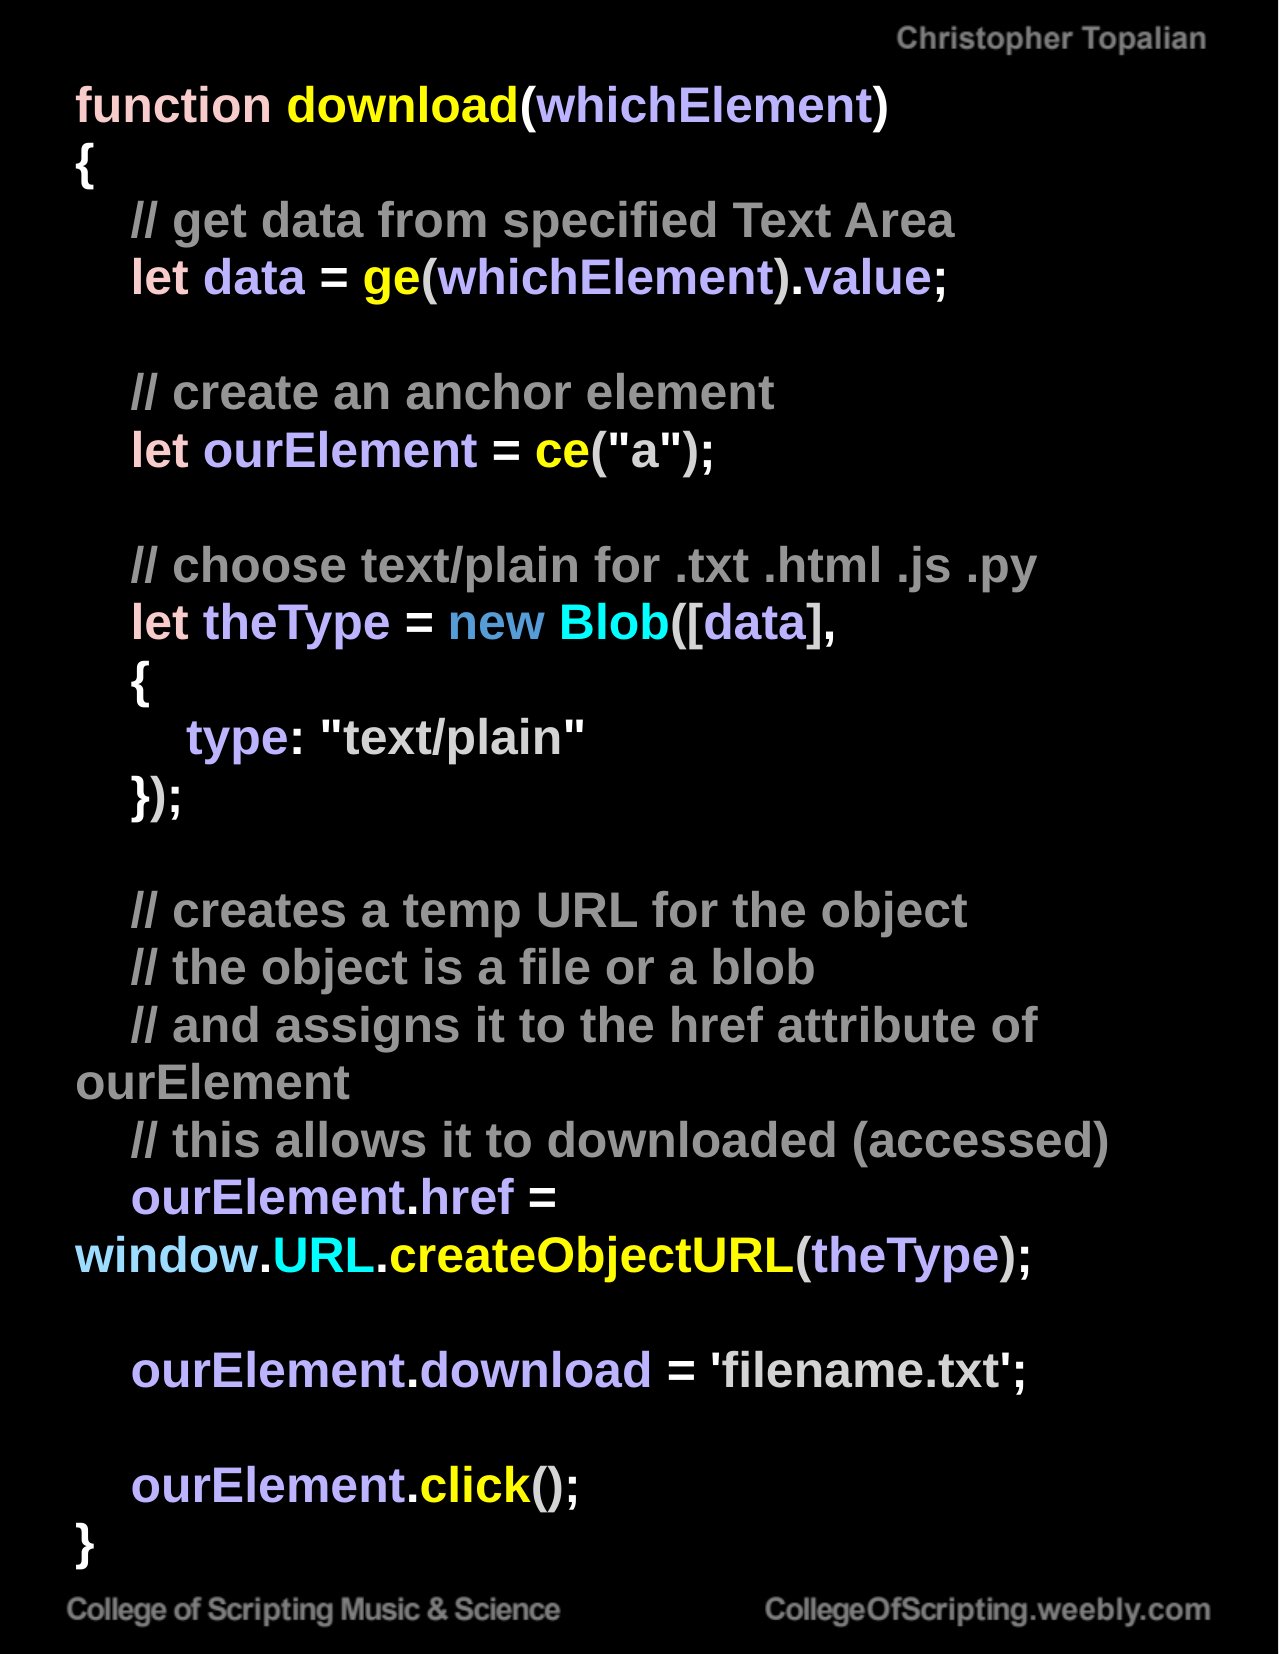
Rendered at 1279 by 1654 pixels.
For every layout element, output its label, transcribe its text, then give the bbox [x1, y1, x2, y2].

text } [75, 1512, 1203, 1570]
text // creates a temp URL for the object [75, 880, 1203, 937]
text { [75, 132, 1203, 190]
text // choose text/plain for .txt .html .js .py [75, 535, 1203, 592]
text // this allows it to downloaded (accessed) [75, 1110, 1203, 1167]
text ourElement.href = window.URL.createObjectURL(theType); [75, 1167, 1203, 1282]
text // the object is a file or a blob [75, 937, 1203, 995]
text let theType = new Blob([data], [75, 592, 1203, 650]
text // create an anchor element [75, 362, 1203, 420]
text }); [75, 765, 1203, 822]
text ourElement.download = 'filename.txt'; [75, 1340, 1203, 1397]
text // get data from specified Text Area [75, 190, 1203, 247]
text ourElement.click(); [75, 1455, 1203, 1512]
text let data = ge(whichElement).value; [75, 247, 1203, 305]
text function download(whichElement) [75, 75, 1203, 132]
text // and assigns it to the href attribute of ourElement [75, 995, 1203, 1110]
text type: "text/plain" [75, 707, 1203, 765]
text let ourElement = ce("a"); [75, 420, 1203, 477]
text { [75, 650, 1203, 707]
